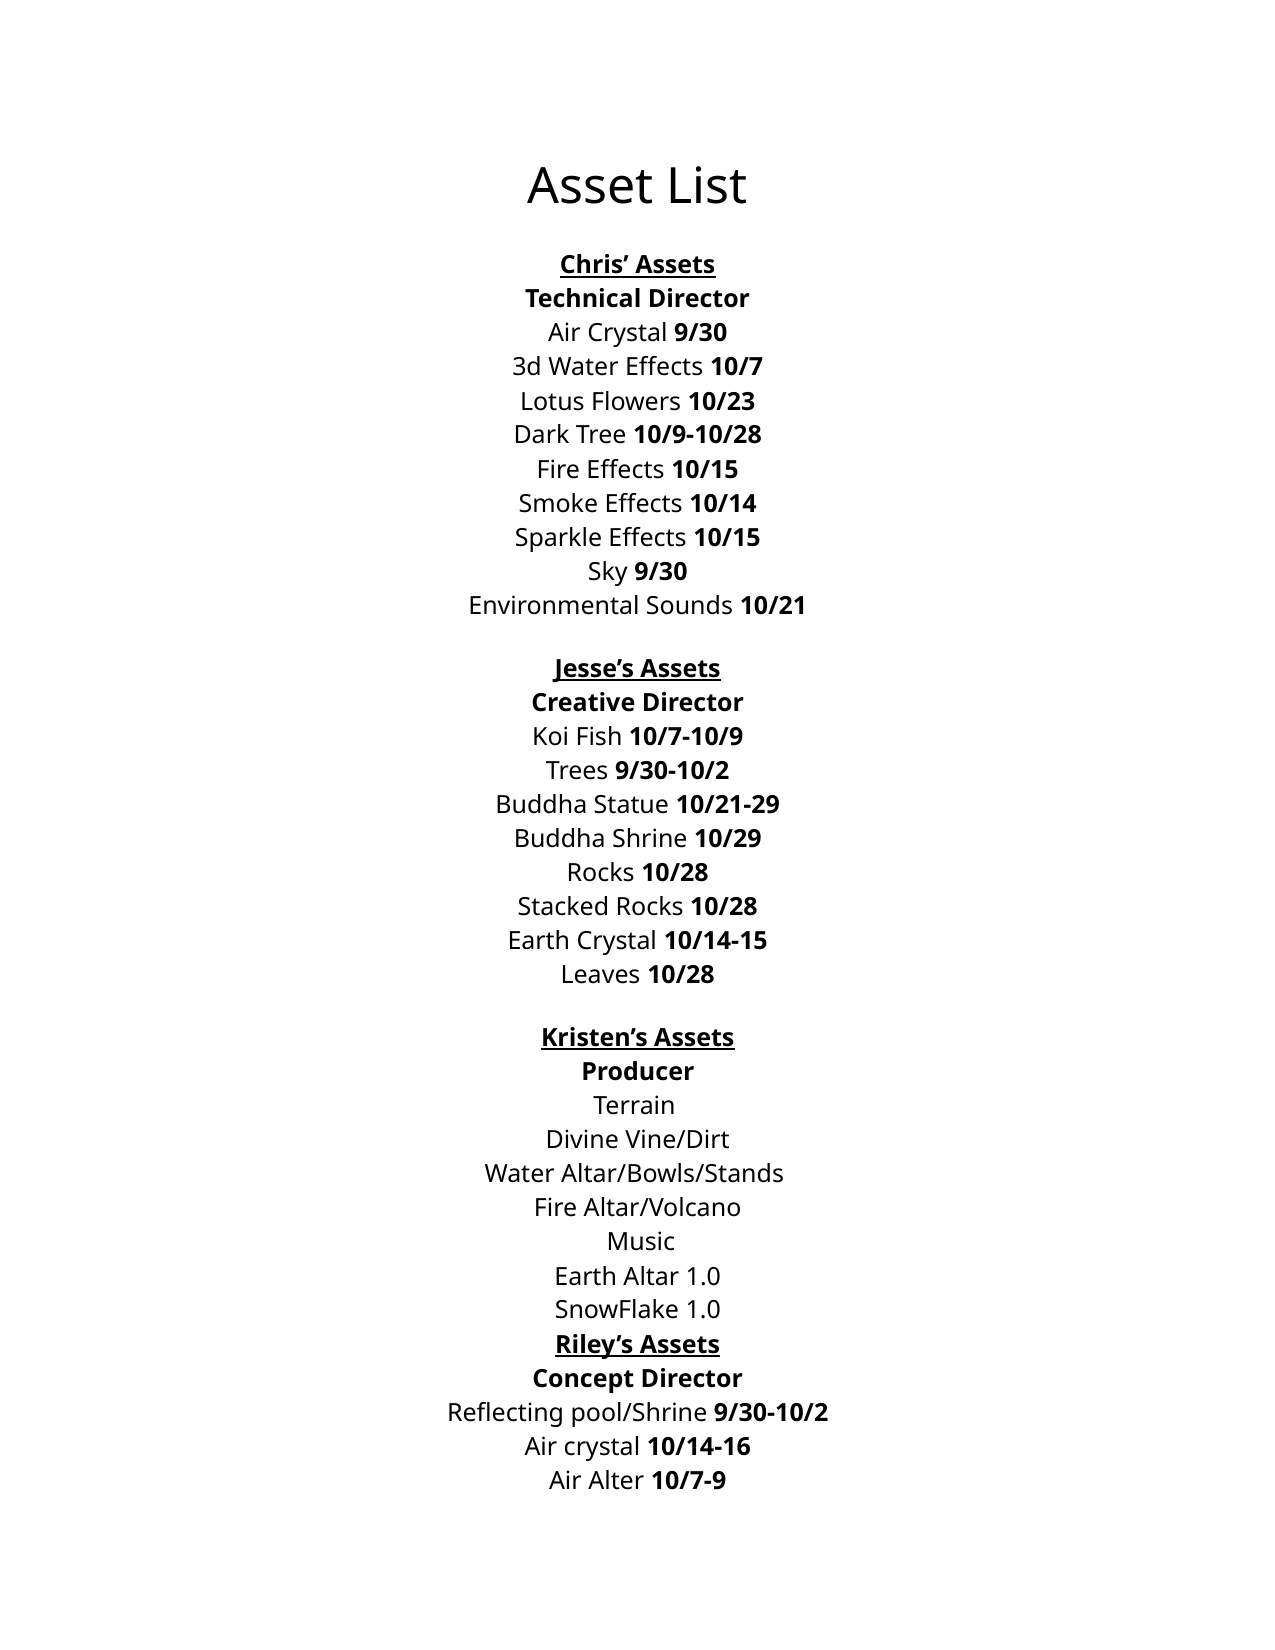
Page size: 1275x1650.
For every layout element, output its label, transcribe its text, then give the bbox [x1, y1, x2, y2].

text Technical Director [150, 281, 1125, 315]
text Trees 9/30-10/2 [150, 752, 1125, 787]
text Reflecting pool/Shrine 9/30-10/2 [150, 1394, 1125, 1428]
text Rocks 10/28 [150, 855, 1125, 889]
text Creative Director [150, 684, 1125, 718]
text Fire Altar/Volcano [150, 1190, 1125, 1224]
text Concept Director [150, 1360, 1125, 1394]
text Terrain [150, 1088, 1125, 1122]
text Buddha Shrine 10/29 [150, 821, 1125, 855]
text SnowFlake 1.0 [150, 1292, 1125, 1326]
text Water Altar/Bowls/Stands [150, 1156, 1125, 1190]
text Earth Crystal 10/14-15 [150, 923, 1125, 957]
text Music [150, 1224, 1125, 1258]
text Chris’ Assets [150, 247, 1125, 281]
text Producer [150, 1054, 1125, 1088]
text Sparkle Effects 10/15 [150, 519, 1125, 553]
text Smoke Effects 10/14 [150, 485, 1125, 519]
text Leaves 10/28 [150, 957, 1125, 991]
text Earth Altar 1.0 [150, 1258, 1125, 1292]
text Divine Vine/Dirt [150, 1122, 1125, 1156]
text Dark Tree 10/9-10/28 [150, 417, 1125, 451]
text Asset List [150, 150, 1125, 218]
text Fire Effects 10/15 [150, 451, 1125, 485]
text Sky 9/30 [150, 553, 1125, 587]
text Environmental Sounds 10/21 [150, 587, 1125, 622]
text Air Crystal 9/30 [150, 315, 1125, 349]
text Riley’s Assets [150, 1326, 1125, 1360]
text Air crystal 10/14-16 [150, 1428, 1125, 1462]
text Lotus Flowers 10/23 [150, 383, 1125, 417]
text Jesse’s Assets [150, 650, 1125, 684]
text Buddha Statue 10/21-29 [150, 787, 1125, 821]
text 3d Water Effects 10/7 [150, 349, 1125, 383]
text Kristen’s Assets [150, 1020, 1125, 1054]
text Koi Fish 10/7-10/9 [150, 718, 1125, 752]
text Air Alter 10/7-9 [150, 1462, 1125, 1497]
text Stacked Rocks 10/28 [150, 889, 1125, 923]
